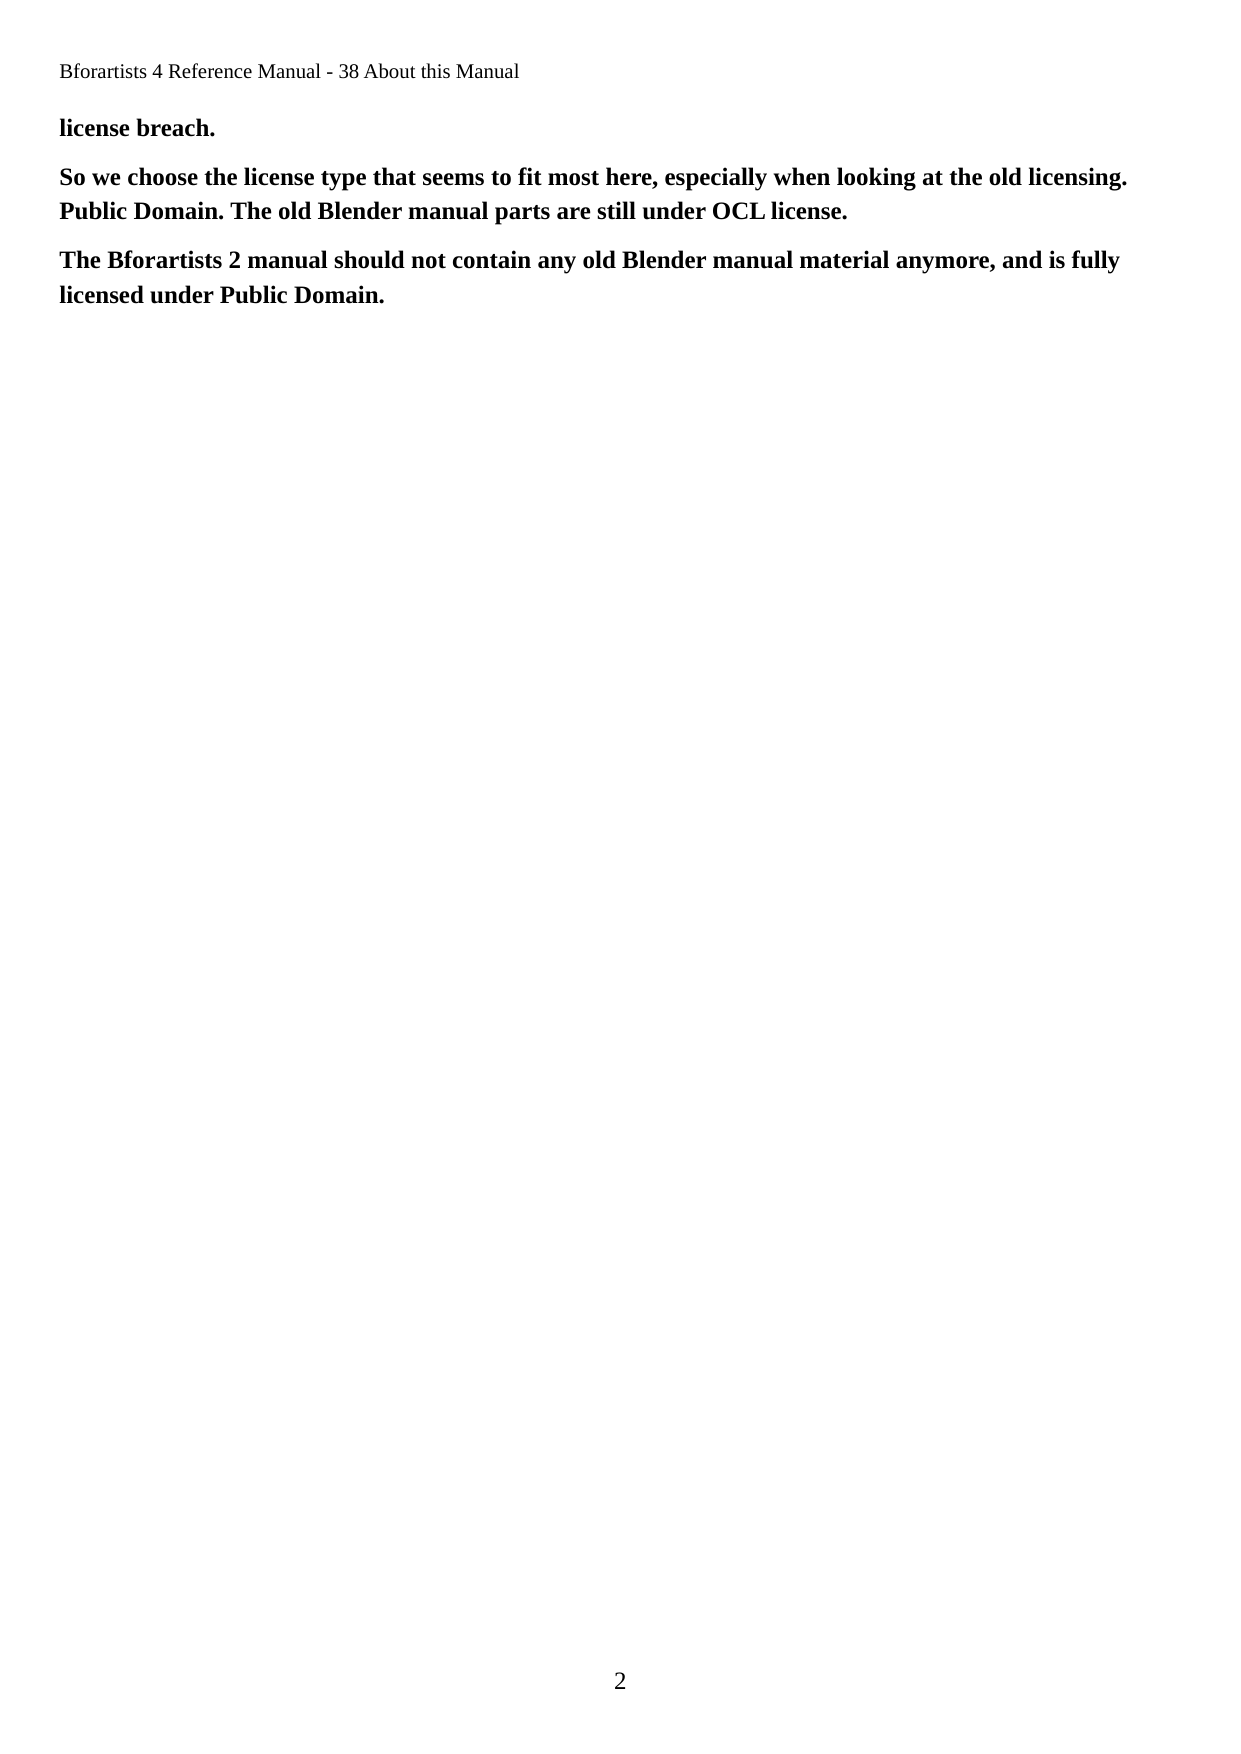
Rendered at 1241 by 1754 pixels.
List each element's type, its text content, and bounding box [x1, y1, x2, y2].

text license breach. [59, 113, 1181, 141]
text The Bforartists 2 manual should not contain any old Blender manual material anymore, and is fully licensed under Public Domain. [59, 245, 1181, 308]
text So we choose the license type that seems to fit most here, especially when looking at the old licensing. Public Domain. The old Blender manual parts are still under OCL license. [59, 162, 1181, 225]
